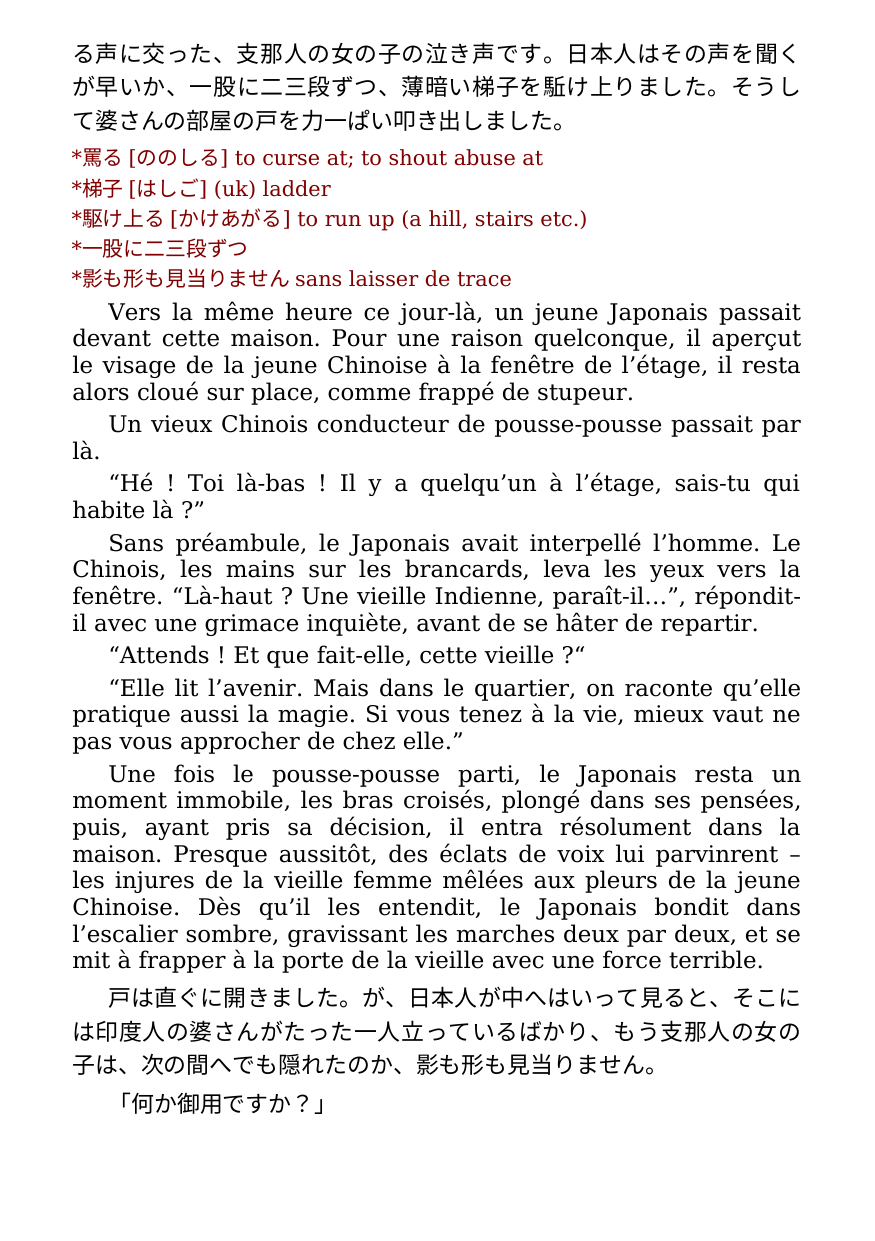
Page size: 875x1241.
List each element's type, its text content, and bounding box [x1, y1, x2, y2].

text *一股に二三段ずつ [71, 232, 803, 262]
text *梯子 [はしご] (uk) ladder [71, 172, 803, 202]
text Un vieux Chinois conducteur de pousse-pousse passait par là. [72, 411, 802, 464]
text “Attends ! Et que fait-elle, cette vieille ?“ [72, 642, 802, 669]
text 「何か御用ですか？」 [72, 1086, 802, 1119]
text *駆け上る [かけあがる] to run up (a hill, stairs etc.) [71, 202, 803, 232]
text Sans préambule, le Japonais avait interpellé l’homme. Le Chinois, les mains sur les brancards, leva les yeux vers la fenêtre. “Là-haut ? Une vieille Indienne, paraît-il…”, répondit-il avec une grimace inquiète, avant de se hâter de repartir. [72, 530, 802, 636]
text “Elle lit l’avenir. Mais dans le quartier, on raconte qu’elle pratique aussi la magie. Si vous tenez à la vie, mieux vaut ne pas vous approcher de chez elle.” [72, 675, 802, 755]
text る声に交った、支那人の女の子の泣き声です。日本人はその声を聞くが早いか、一股に二三段ずつ、薄暗い梯子を駈け上りました。そうして婆さんの部屋の戸を力一ぱい叩き出しました。 [72, 36, 802, 136]
text *影も形も見当りません sans laisser de trace [71, 262, 803, 293]
text Vers la même heure ce jour-là, un jeune Japonais passait devant cette maison. Pour une raison quelconque, il aperçut le visage de la jeune Chinoise à la fenêtre de l’étage, il resta alors cloué sur place, comme frappé de stupeur. [72, 299, 802, 405]
text *罵る [ののしる] to curse at; to shout abuse at [71, 142, 803, 172]
text 戸は直ぐに開きました。が、日本人が中へはいって見ると、そこには印度人の婆さんがたった一人立っているばかり、もう支那人の女の子は、次の間へでも隠れたのか、影も形も見当りません。 [72, 980, 802, 1080]
text “Hé ! Toi là-bas ! Il y a quelqu’un à l’étage, sais-tu qui habite là ?” [72, 471, 802, 524]
text Une fois le pousse-pousse parti, le Japonais resta un moment immobile, les bras croisés, plongé dans ses pensées, puis, ayant pris sa décision, il entra résolument dans la maison. Presque aussitôt, des éclats de voix lui parvinrent – les injures de la vieille femme mêlées aux pleurs de la jeune Chinoise. Dès qu’il les entendit, le Japonais bondit dans l’escalier sombre, gravissant les marches deux par deux, et se mit à frapper à la porte de la vieille avec une force terrible. [72, 761, 802, 974]
